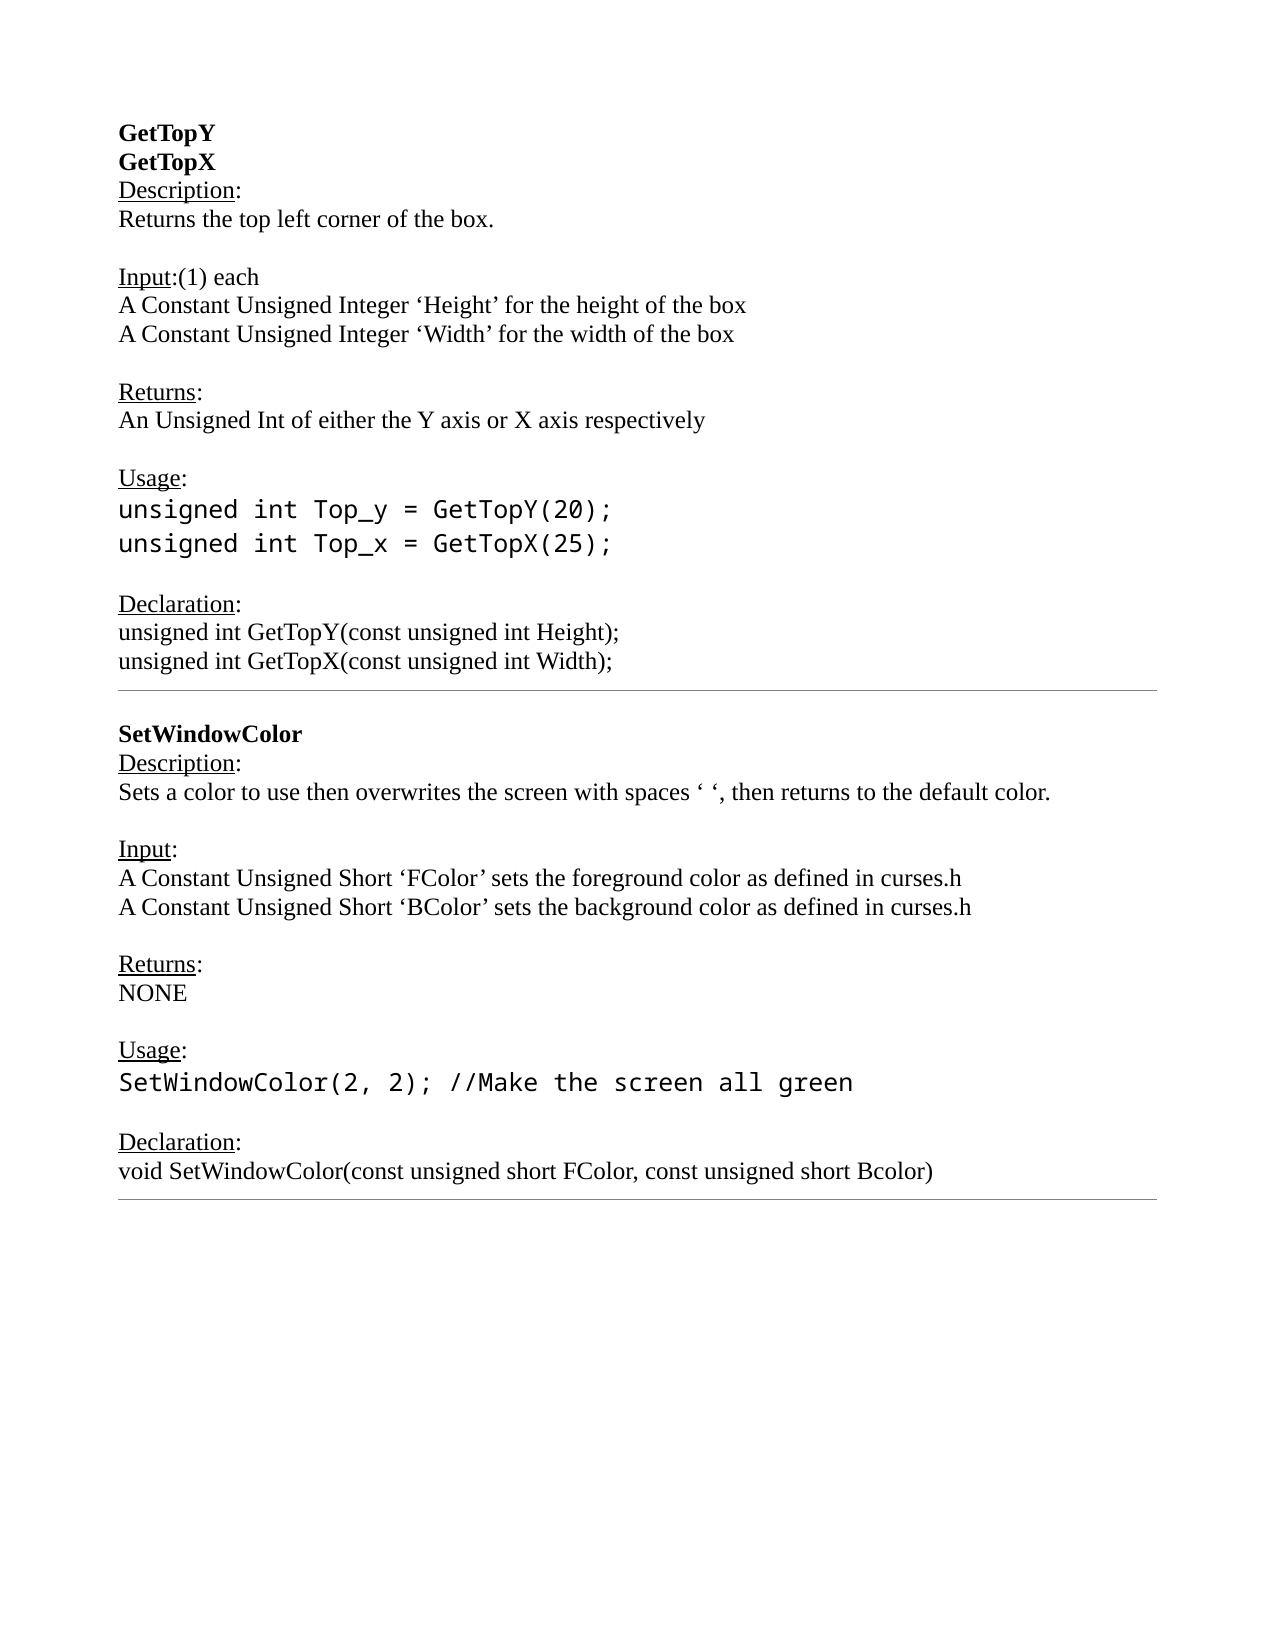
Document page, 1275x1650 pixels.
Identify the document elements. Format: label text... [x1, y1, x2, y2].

text Input:(1) each [118, 262, 1157, 291]
text Usage: [118, 1035, 1157, 1064]
text Returns: [118, 377, 1157, 406]
text Usage: [118, 463, 1157, 492]
text Description: [118, 748, 1157, 777]
text Description: [118, 176, 1157, 204]
text Returns the top left corner of the box. [118, 204, 1157, 233]
text A Constant Unsigned Integer ‘Height’ for the height of the box [118, 291, 1157, 319]
text SetWindowColor(2, 2); //Make the screen all green [118, 1064, 1157, 1098]
text Returns: [118, 949, 1157, 978]
text A Constant Unsigned Integer ‘Width’ for the width of the box [118, 319, 1157, 348]
text unsigned int Top_x = GetTopX(25); [118, 526, 1157, 560]
text GetTopY [118, 118, 1157, 147]
text unsigned int Top_y = GetTopY(20); [118, 492, 1157, 526]
text Sets a color to use then overwrites the screen with spaces ‘ ‘, then returns to the default color. [118, 777, 1157, 805]
text void SetWindowColor(const unsigned short FColor, const unsigned short Bcolor) [118, 1156, 1157, 1184]
text NONE [118, 978, 1157, 1007]
text Input: [118, 834, 1157, 863]
text A Constant Unsigned Short ‘BColor’ sets the background color as defined in curses.h [118, 892, 1157, 920]
text Declaration: [118, 1127, 1157, 1156]
text A Constant Unsigned Short ‘FColor’ sets the foreground color as defined in curses.h [118, 863, 1157, 892]
text An Unsigned Int of either the Y axis or X axis respectively [118, 406, 1157, 434]
text GetTopX [118, 147, 1157, 176]
text Declaration: [118, 589, 1157, 617]
text unsigned int GetTopY(const unsigned int Height); [118, 617, 1157, 646]
text SetWindowColor [118, 719, 1157, 748]
text unsigned int GetTopX(const unsigned int Width); [118, 646, 1157, 675]
